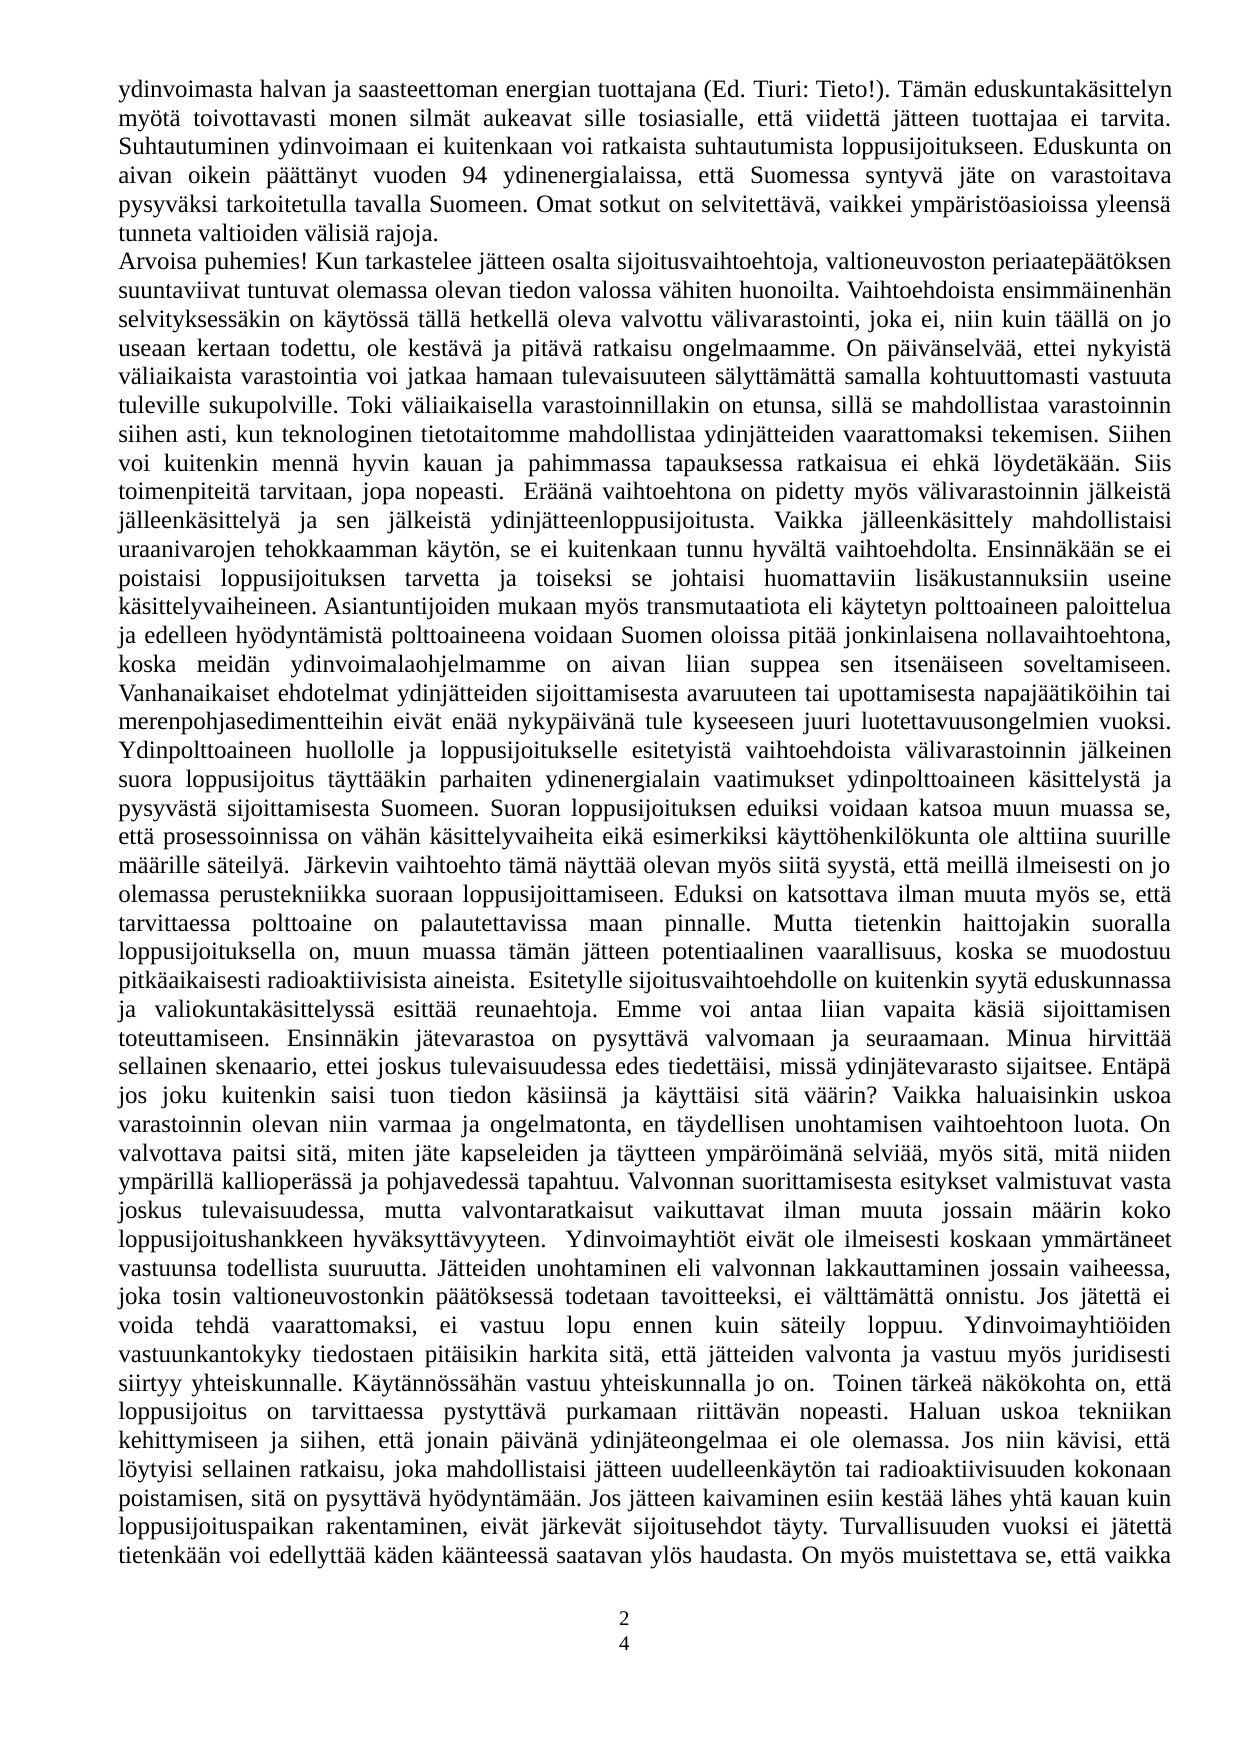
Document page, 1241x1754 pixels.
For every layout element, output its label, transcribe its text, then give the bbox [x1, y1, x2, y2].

text ydinvoimasta halvan ja saasteettoman energian tuottajana (Ed. Tiuri: Tieto!). Tämän eduskuntakäsittelyn myötä toivottavasti monen silmät aukeavat sille tosiasialle, että viidettä jätteen tuottajaa ei tarvita. Suhtautuminen ydinvoimaan ei kuitenkaan voi ratkaista suhtautumista loppusijoitukseen. Eduskunta on aivan oikein päättänyt vuoden 94 ydinenergia­laissa, että Suomessa syntyvä jäte on varastoitava pysyväksi tarkoitetulla tavalla Suomeen. Omat sotkut on selvitettävä, vaikkei ympäristöasioissa yleensä tunneta valtioiden välisiä rajoja. [118, 74, 1172, 246]
text Arvoisa puhemies! Kun tarkastelee jätteen osalta sijoitusvaihtoehtoja, valtioneuvoston periaatepäätöksen suuntaviivat tuntuvat olemassa olevan tiedon valossa vähiten huonoilta. Vaihtoehdoista ensimmäinenhän selvityksessäkin on käytössä tällä hetkellä oleva valvottu välivarastointi, joka ei, niin kuin täällä on jo useaan kertaan todettu, ole kestävä ja pitävä ratkaisu ongelmaamme. On päivänselvää, ettei nykyistä väliaikaista varastointia voi jatkaa hamaan tulevaisuuteen sälyttämättä samalla kohtuuttomasti vastuuta tuleville sukupolville. Toki väliaikaisella varastoinnillakin on etunsa, sillä se mahdollistaa varastoinnin siihen asti, kun teknologinen tietotaitomme mahdollistaa ydinjätteiden vaarattomaksi tekemisen. Siihen voi kuitenkin mennä hyvin kauan ja pahimmassa tapauksessa ratkaisua ei ehkä löydetäkään. Siis toimenpiteitä tarvitaan, jopa nopeasti. Eräänä vaihtoehtona on pidetty myös välivarastoinnin jälkeistä jälleenkäsittelyä ja sen jälkeistä ydinjät­teenloppusijoitusta. Vaikka jälleenkäsittely mahdollistaisi uraanivarojen tehokkaamman käytön, se ei kuitenkaan tunnu hyvältä vaihtoehdolta. Ensinnäkään se ei poistaisi loppusijoituksen tarvetta ja toiseksi se johtaisi huomattaviin lisäkustannuksiin useine käsittelyvaiheineen. Asiantuntijoiden mukaan myös transmutaatiota eli käytetyn polttoaineen paloittelua ja edelleen hyödyntämistä polttoaineena voidaan Suomen oloissa pitää jonkinlaisena nollavaihtoehtona, koska meidän ydinvoimalaohjelmamme on aivan liian suppea sen itsenäiseen soveltamiseen. Vanhanaikaiset ehdotelmat ydinjätteiden sijoittamisesta avaruuteen tai upottamisesta napajäätiköihin tai merenpohjasedimentteihin eivät enää nykypäivänä tule kyseeseen juuri luotettavuusongelmien vuoksi. Ydinpolttoaineen huollolle ja loppusijoitukselle esitetyistä vaihtoehdoista välivarastoinnin jälkeinen suora loppusijoitus täyttääkin parhaiten ydinenergialain vaatimukset ydinpolttoaineen käsittelystä ja pysyvästä sijoittamisesta Suomeen. Suoran loppusijoituksen eduiksi voidaan katsoa muun muassa se, että prosessoinnissa on vähän käsittelyvaiheita eikä esimerkiksi käyttöhenkilökunta ole alttiina suurille määrille säteilyä. Järkevin vaihtoehto tämä näyttää olevan myös siitä syystä, että meillä ilmeisesti on jo olemassa perustekniikka suoraan loppusijoittamiseen. Eduksi on katsottava ilman muuta myös se, että tarvittaessa polttoaine on palautettavissa maan pinnalle. Mutta tietenkin haittojakin suoralla loppusijoituksella on, muun muassa tämän jätteen potentiaalinen vaarallisuus, koska se muodostuu pitkäaikaisesti radioaktiivisista aineista. Esitetylle sijoitusvaihtoehdolle on kuitenkin syytä eduskunnassa ja valiokuntakäsittelyssä esittää reunaehtoja. Emme voi antaa liian vapaita käsiä sijoittamisen toteuttamiseen. Ensinnäkin jätevarastoa on pysyttävä valvomaan ja seuraamaan. Minua hirvittää sellainen skenaario, ettei joskus tulevaisuudessa edes tiedettäisi, missä ydinjätevarasto sijaitsee. Entäpä jos joku kuitenkin saisi tuon tiedon käsiinsä ja käyttäisi sitä väärin? Vaikka haluaisinkin uskoa varastoinnin olevan niin varmaa ja ongelmatonta, en täydellisen unohtamisen vaihtoehtoon luota. On valvottava paitsi sitä, miten jäte kapseleiden ja täytteen ympäröimänä selviää, myös sitä, mitä niiden ympärillä kallioperässä ja pohjavedessä tapahtuu. Valvonnan suorittamisesta esitykset valmistuvat vasta joskus tulevaisuudessa, mutta valvontaratkaisut vaikuttavat ilman muuta jossain määrin koko loppusijoitus­hankkeen hyväksyttävyyteen. Ydinvoimayhtiöt eivät ole ilmeisesti koskaan ymmärtäneet vastuunsa todellista suuruutta. Jätteiden unohtaminen eli valvonnan lakkauttaminen jossain vaiheessa, joka tosin valtioneuvostonkin päätöksessä todetaan tavoitteeksi, ei välttämättä onnistu. Jos jätettä ei voida tehdä vaarattomaksi, ei vastuu lopu ennen kuin säteily loppuu. Ydinvoimayhtiöiden vastuunkantokyky tiedostaen pitäisikin harkita sitä, että jätteiden valvonta ja vastuu myös juridisesti siirtyy yhteiskunnalle. Käytännössä­hän vastuu yhteiskunnalla jo on. Toinen tärkeä näkökohta on, että loppusijoitus on tarvittaessa pystyttävä purkamaan riittävän nopeasti. Haluan uskoa tekniikan kehittymiseen ja siihen, että jonain päivänä ydinjäteongelmaa ei ole olemassa. Jos niin kävisi, että löytyisi sellainen ratkaisu, joka mahdollistaisi jätteen uudelleenkäytön tai radioaktiivisuuden kokonaan poistamisen, sitä on pysyttävä hyödyntämään. Jos jätteen kaivaminen esiin kestää lähes yhtä kauan kuin loppusijoituspaikan rakentaminen, eivät järkevät sijoituseh­dot täyty. Turvallisuuden vuoksi ei jätettä tietenkään voi edellyttää käden käänteessä saatavan ylös haudasta. On myös muistettava se, että vaikka [118, 246, 1172, 1569]
